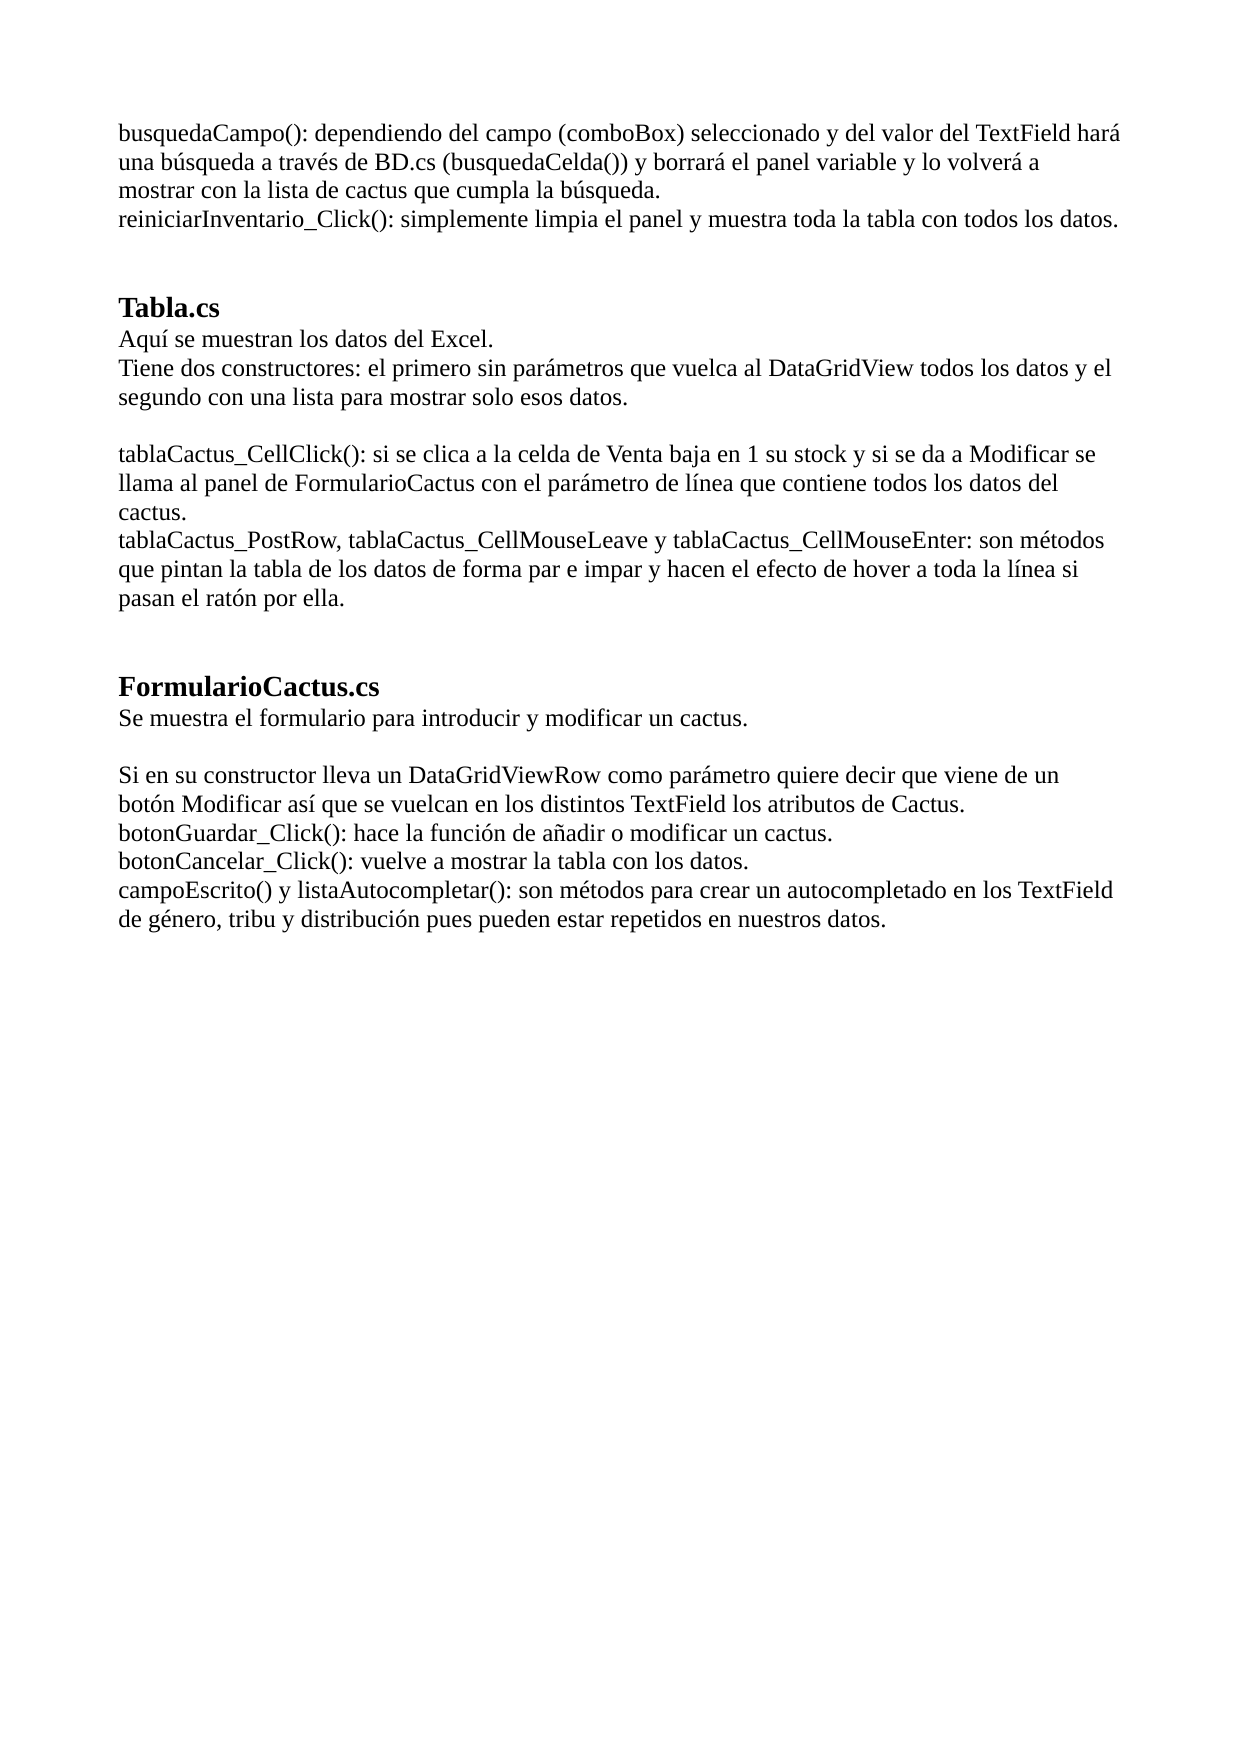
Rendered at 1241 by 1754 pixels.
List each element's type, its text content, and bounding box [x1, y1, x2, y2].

text reiniciarInventario_Click(): simplemente limpia el panel y muestra toda la tabla con todos los datos. [118, 204, 1122, 233]
text Tabla.cs [118, 291, 1122, 324]
text FormularioCactus.cs [118, 669, 1122, 703]
text Aquí se muestran los datos del Excel. [118, 324, 1122, 353]
text campoEscrito() y listaAutocompletar(): son métodos para crear un autocompletado en los TextField de género, tribu y distribución pues pueden estar repetidos en nuestros datos. [118, 875, 1122, 933]
text botonGuardar_Click(): hace la función de añadir o modificar un cactus. [118, 818, 1122, 846]
text busquedaCampo(): dependiendo del campo (comboBox) seleccionado y del valor del TextField hará una búsqueda a través de BD.cs (busquedaCelda()) y borrará el panel variable y lo volverá a mostrar con la lista de cactus que cumpla la búsqueda. [118, 118, 1122, 204]
text Se muestra el formulario para introducir y modificar un cactus. [118, 703, 1122, 731]
text Si en su constructor lleva un DataGridViewRow como parámetro quiere decir que viene de un botón Modificar así que se vuelcan en los distintos TextField los atributos de Cactus. [118, 760, 1122, 818]
text tablaCactus_PostRow, tablaCactus_CellMouseLeave y tablaCactus_CellMouseEnter: son métodos que pintan la tabla de los datos de forma par e impar y hacen el efecto de hover a toda la línea si pasan el ratón por ella. [118, 525, 1122, 612]
text tablaCactus_CellClick(): si se clica a la celda de Venta baja en 1 su stock y si se da a Modificar se llama al panel de FormularioCactus con el parámetro de línea que contiene todos los datos del cactus. [118, 439, 1122, 525]
text botonCancelar_Click(): vuelve a mostrar la tabla con los datos. [118, 846, 1122, 875]
text Tiene dos constructores: el primero sin parámetros que vuelca al DataGridView todos los datos y el segundo con una lista para mostrar solo esos datos. [118, 353, 1122, 410]
